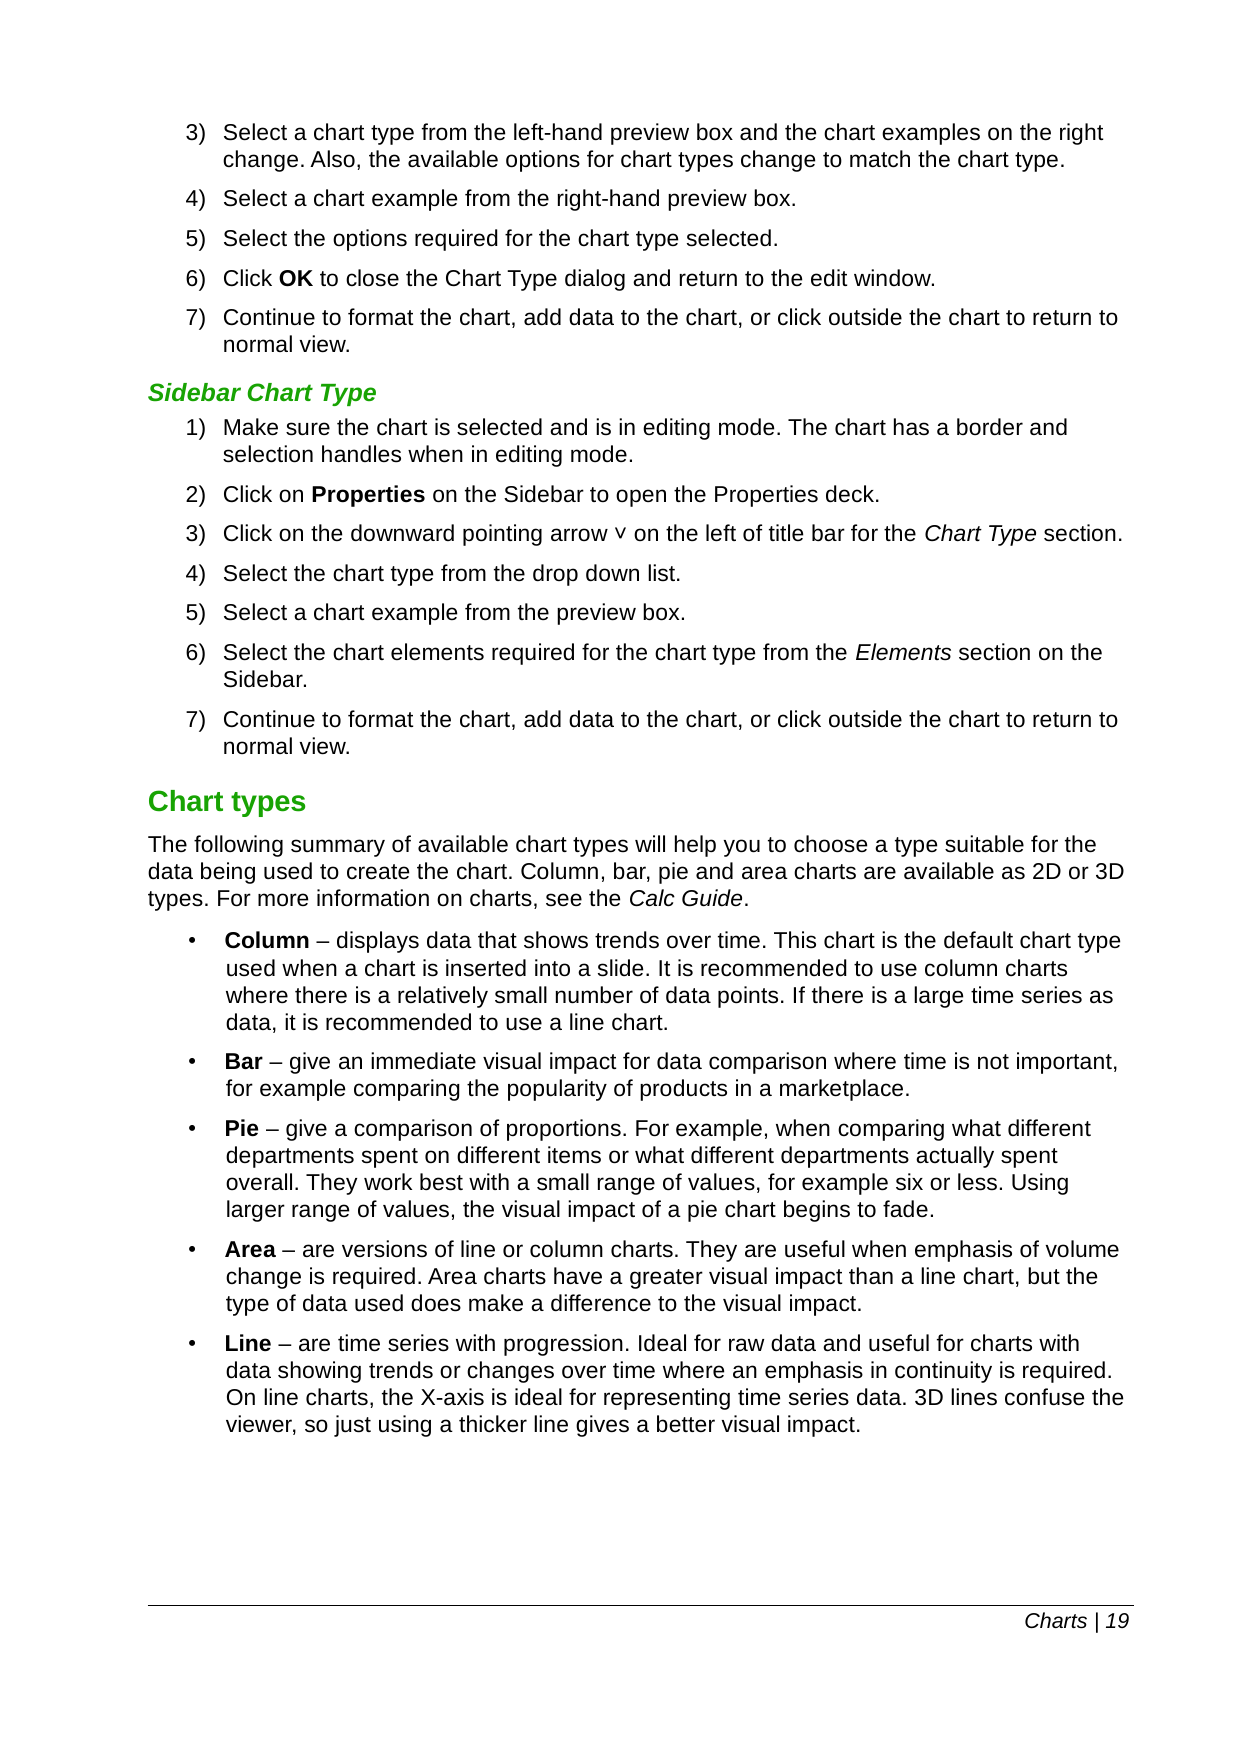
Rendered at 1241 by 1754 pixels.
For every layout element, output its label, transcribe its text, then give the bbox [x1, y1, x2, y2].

list Select the chart elements required for the chart type from the Elements section on the Sidebar. [206, 638, 1134, 692]
subtitle Chart types [148, 784, 1134, 818]
list Line – are time series with progression. Ideal for raw data and useful for charts with data showing trends or changes over time where an emphasis in continuity is required. On line charts, the X-axis is ideal for representing time series data. 3D lines confuse the viewer, so just using a thicker line gives a better visual impact. [185, 1326, 1134, 1440]
list Click OK to close the Chart Type dialog and return to the edit window. [206, 264, 1134, 291]
list Make sure the chart is selected and is in editing mode. The chart has a border and selection handles when in editing mode. [206, 413, 1134, 467]
list Pie – give a comparison of proportions. For example, when comparing what different departments spent on different items or what different departments actually spent overall. They work best with a small range of values, for example six or less. Using larger range of values, the visual impact of a pie chart begins to fade. [185, 1111, 1134, 1223]
list Select a chart type from the left-hand preview box and the chart examples on the right change. Also, the available options for chart types change to match the chart type. [206, 118, 1134, 172]
list Continue to format the chart, add data to the chart, or click outside the chart to return to normal view. [206, 705, 1134, 759]
list Select the options required for the chart type selected. [206, 224, 1134, 251]
list Select the chart type from the drop down list. [206, 559, 1134, 586]
list Select a chart example from the preview box. [206, 599, 1134, 626]
list Bar – give an immediate visual impact for data comparison where time is not important, for example comparing the popularity of products in a marketplace. [185, 1045, 1134, 1102]
list Column – displays data that shows trends over time. This chart is the default chart type used when a chart is inserted into a slide. It is recommended to use column charts where there is a relatively small number of data points. If there is a large time series as data, it is recommended to use a line chart. [185, 924, 1134, 1035]
list Continue to format the chart, add data to the chart, or click outside the chart to return to normal view. [206, 303, 1134, 358]
subtitle Sidebar Chart Type [148, 378, 1134, 407]
list Select a chart example from the right-hand preview box. [206, 185, 1134, 212]
list Click on the downward pointing arrow ˅ on the left of title bar for the Chart Type section. [206, 519, 1134, 547]
list Click on Properties on the Sidebar to open the Properties deck. [206, 480, 1134, 507]
list Area – are versions of line or column charts. They are useful when emphasis of volume change is required. Area charts have a greater visual impact than a line chart, but the type of data used does make a difference to the visual impact. [185, 1232, 1134, 1316]
text The following summary of available chart types will help you to choose a type suitable for the data being used to create the chart. Column, bar, pie and area charts are available as 2D or 3D types. For more information on charts, see the Calc Guide. [148, 830, 1134, 911]
